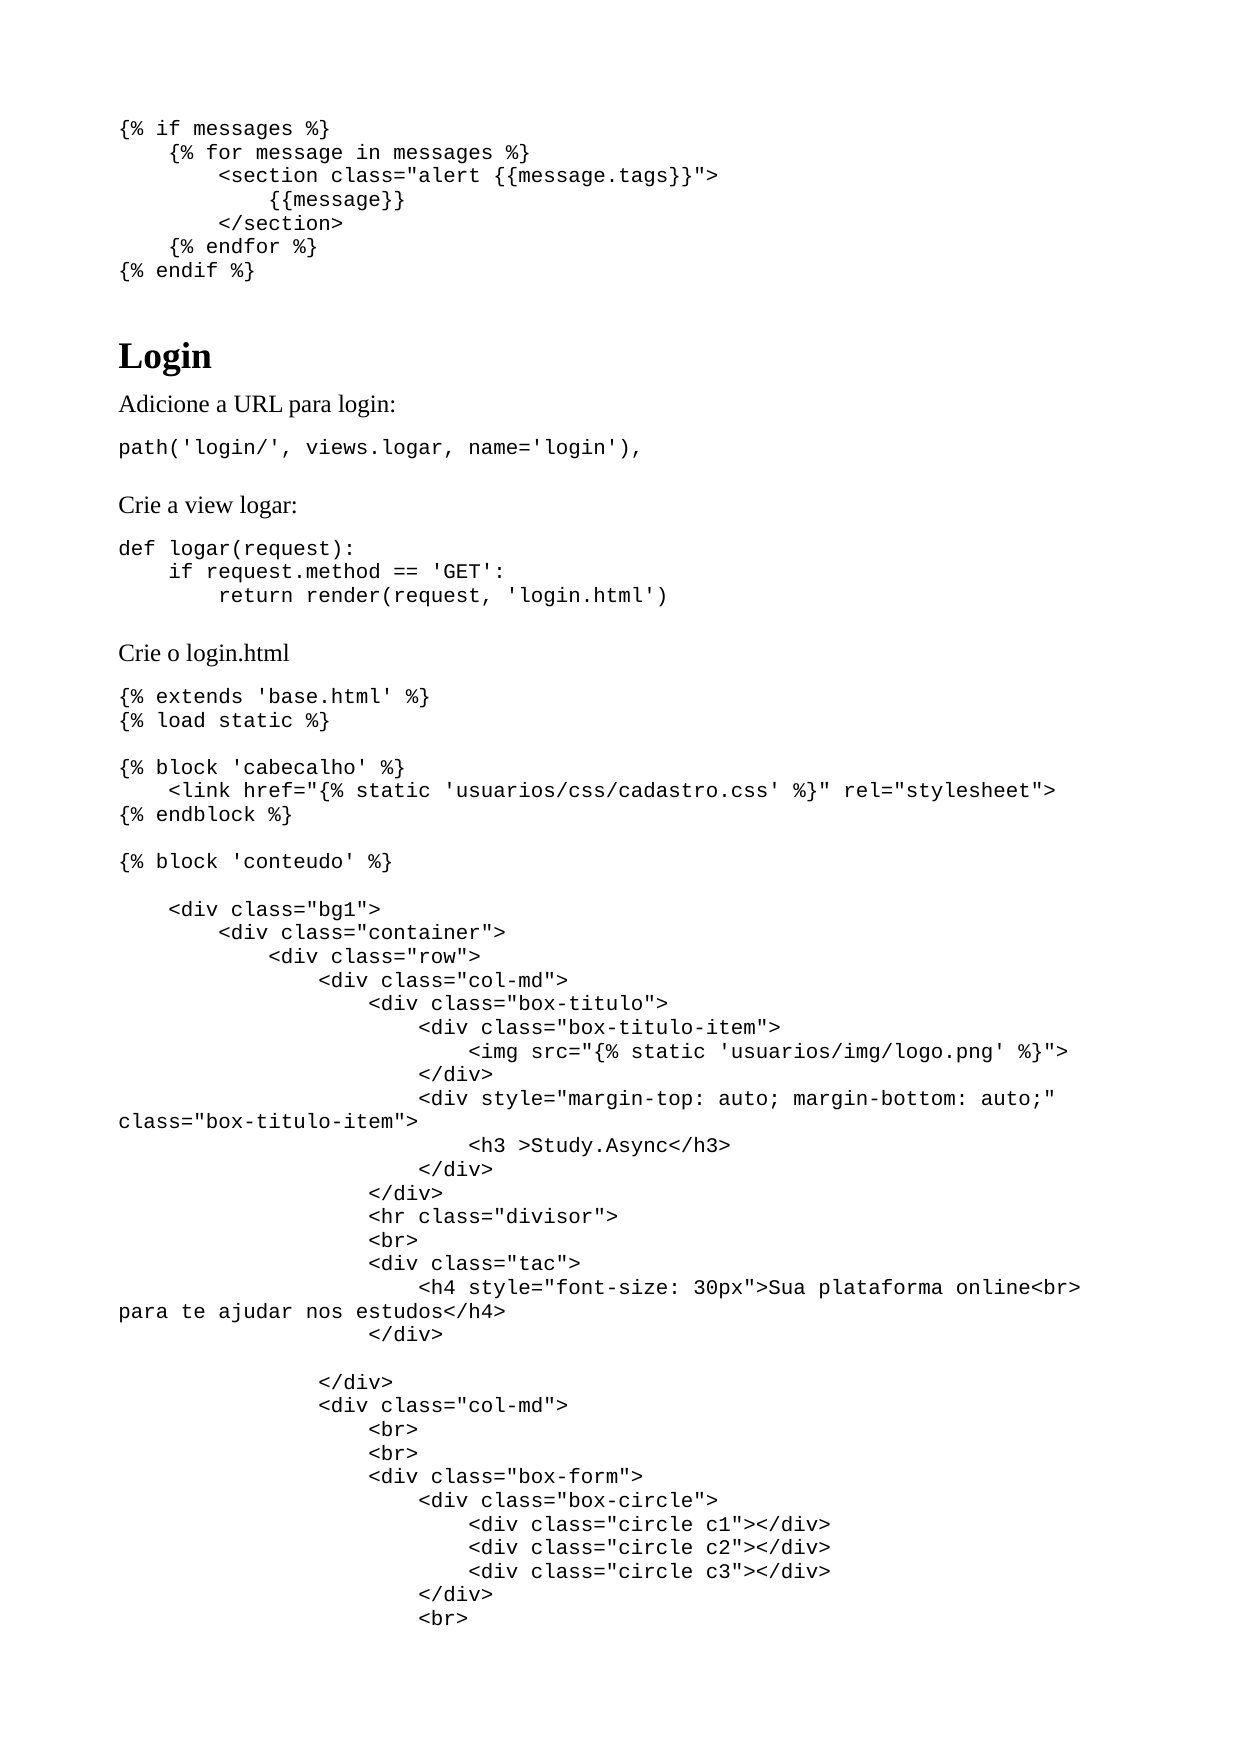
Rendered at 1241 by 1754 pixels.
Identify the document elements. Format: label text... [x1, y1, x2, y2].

text {% endfor %} [118, 236, 1122, 260]
subtitle Login [118, 334, 1122, 377]
text </div> [118, 1182, 1122, 1206]
text <div class="box-titulo-item"> [118, 1017, 1122, 1041]
text <div class="bg1"> [118, 899, 1122, 922]
text <div class="col-md"> [118, 970, 1122, 993]
text </div> [118, 1324, 1122, 1348]
text <div class="container"> [118, 922, 1122, 946]
text if request.method == 'GET': [118, 562, 1122, 585]
text <br> [118, 1608, 1122, 1632]
text <div class="box-form"> [118, 1466, 1122, 1490]
text def logar(request): [118, 538, 1122, 562]
text return render(request, 'login.html') [118, 585, 1122, 609]
text </div> [118, 1372, 1122, 1395]
text <hr class="divisor"> [118, 1206, 1122, 1230]
text <div style="margin-top: auto; margin-bottom: auto;" class="box-titulo-item"> [118, 1088, 1122, 1135]
text <div class="circle c3"></div> [118, 1561, 1122, 1584]
text <img src="{% static 'usuarios/img/logo.png' %}"> [118, 1041, 1122, 1064]
text <div class="box-titulo"> [118, 993, 1122, 1017]
text {% load static %} [118, 709, 1122, 733]
text <div class="col-md"> [118, 1395, 1122, 1419]
text <div class="tac"> [118, 1253, 1122, 1277]
text </div> [118, 1584, 1122, 1608]
text </div> [118, 1159, 1122, 1182]
text Crie o login.html [118, 638, 1122, 667]
text {% endblock %} [118, 804, 1122, 828]
text Crie a view logar: [118, 490, 1122, 519]
text <h4 style="font-size: 30px">Sua plataforma online<br> para te ajudar nos estudos</h4> [118, 1277, 1122, 1324]
text <div class="row"> [118, 946, 1122, 970]
text {% endif %} [118, 260, 1122, 284]
text <br> [118, 1230, 1122, 1253]
text </div> [118, 1064, 1122, 1088]
text {% for message in messages %} [118, 142, 1122, 165]
text {% if messages %} [118, 118, 1122, 142]
text <br> [118, 1419, 1122, 1443]
text {% block 'conteudo' %} [118, 851, 1122, 875]
text <section class="alert {{message.tags}}"> [118, 165, 1122, 189]
text <link href="{% static 'usuarios/css/cadastro.css' %}" rel="stylesheet"> [118, 781, 1122, 804]
text {{message}} [118, 189, 1122, 213]
text <h3 >Study.Async</h3> [118, 1135, 1122, 1159]
text <div class="circle c2"></div> [118, 1537, 1122, 1561]
text <div class="box-circle"> [118, 1490, 1122, 1513]
text path('login/', views.logar, name='login'), [118, 437, 1122, 461]
text <div class="circle c1"></div> [118, 1513, 1122, 1537]
text <br> [118, 1443, 1122, 1466]
text {% block 'cabecalho' %} [118, 757, 1122, 781]
text </section> [118, 213, 1122, 236]
text {% extends 'base.html' %} [118, 686, 1122, 709]
text Adicione a URL para login: [118, 389, 1122, 418]
